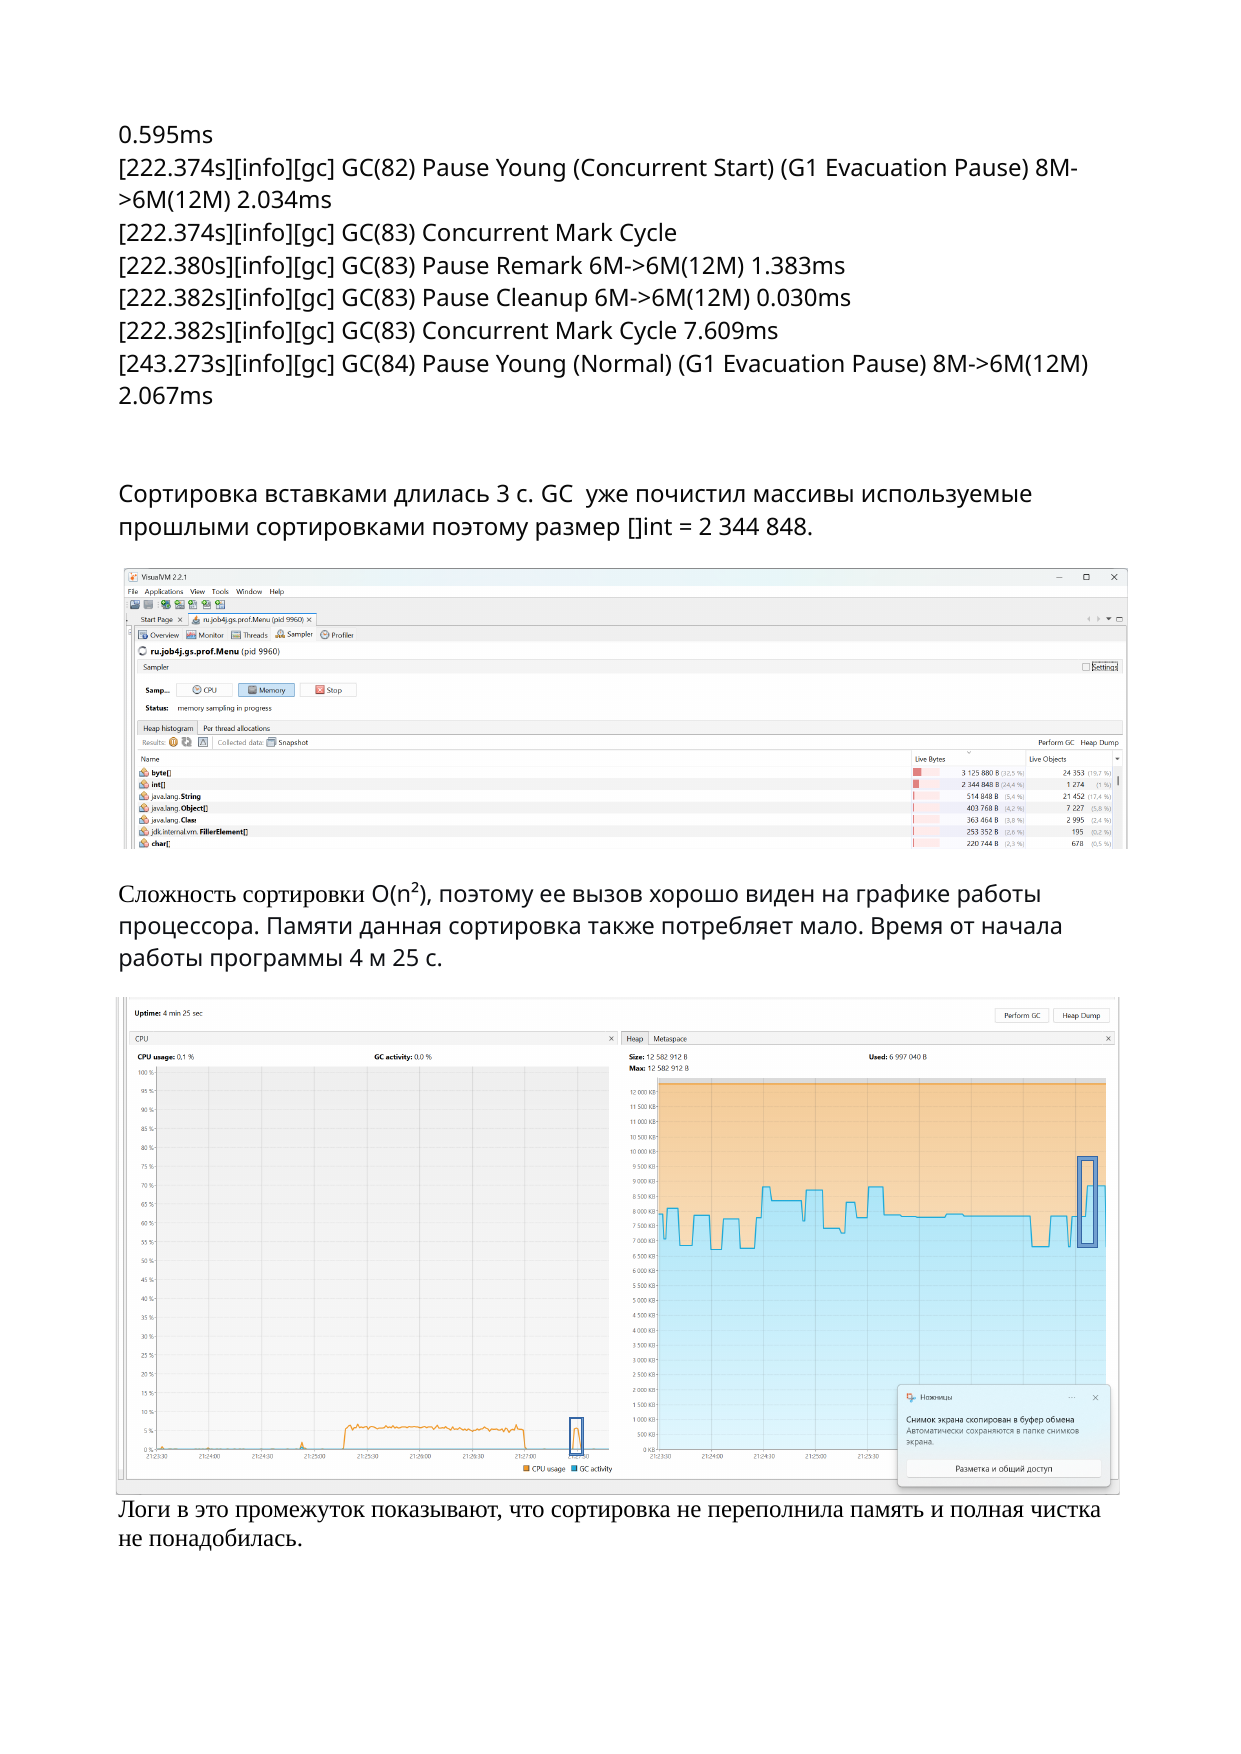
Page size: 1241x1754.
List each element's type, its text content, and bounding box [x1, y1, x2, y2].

text Логи в это промежуток показывают, что сортировка не переполнила память и полная чистка не понадобилась. [118, 973, 1122, 1552]
picture [123, 568, 1128, 849]
picture [115, 997, 1120, 1495]
text Сложность сортировки O(n²), поэтому ее вызов хорошо виден на графике работы процессора. Памяти данная сортировка также потребляет мало. Время от начала работы программы 4 м 25 с. [118, 877, 1122, 973]
text 0.595ms [222.374s][info][gc] GC(82) Pause Young (Concurrent Start) (G1 Evacuation Pause) 8M->6M(12M) 2.034ms [222.374s][info][gc] GC(83) Concurrent Mark Cycle [222.380s][info][gc] GC(83) Pause Remark 6M->6M(12M) 1.383ms [222.382s][info][gc] GC(83) Pause Cleanup 6M->6M(12M) 0.030ms [222.382s][info][gc] GC(83) Concurrent Mark Cycle 7.609ms [243.273s][info][gc] GC(84) Pause Young (Normal) (G1 Evacuation Pause) 8M->6M(12M) 2.067ms [118, 118, 1122, 412]
text Сортировка вставками длилась 3 с. GC уже почистил массивы используемые прошлыми сортировками поэтому размер []int = 2 344 848. [118, 477, 1122, 542]
